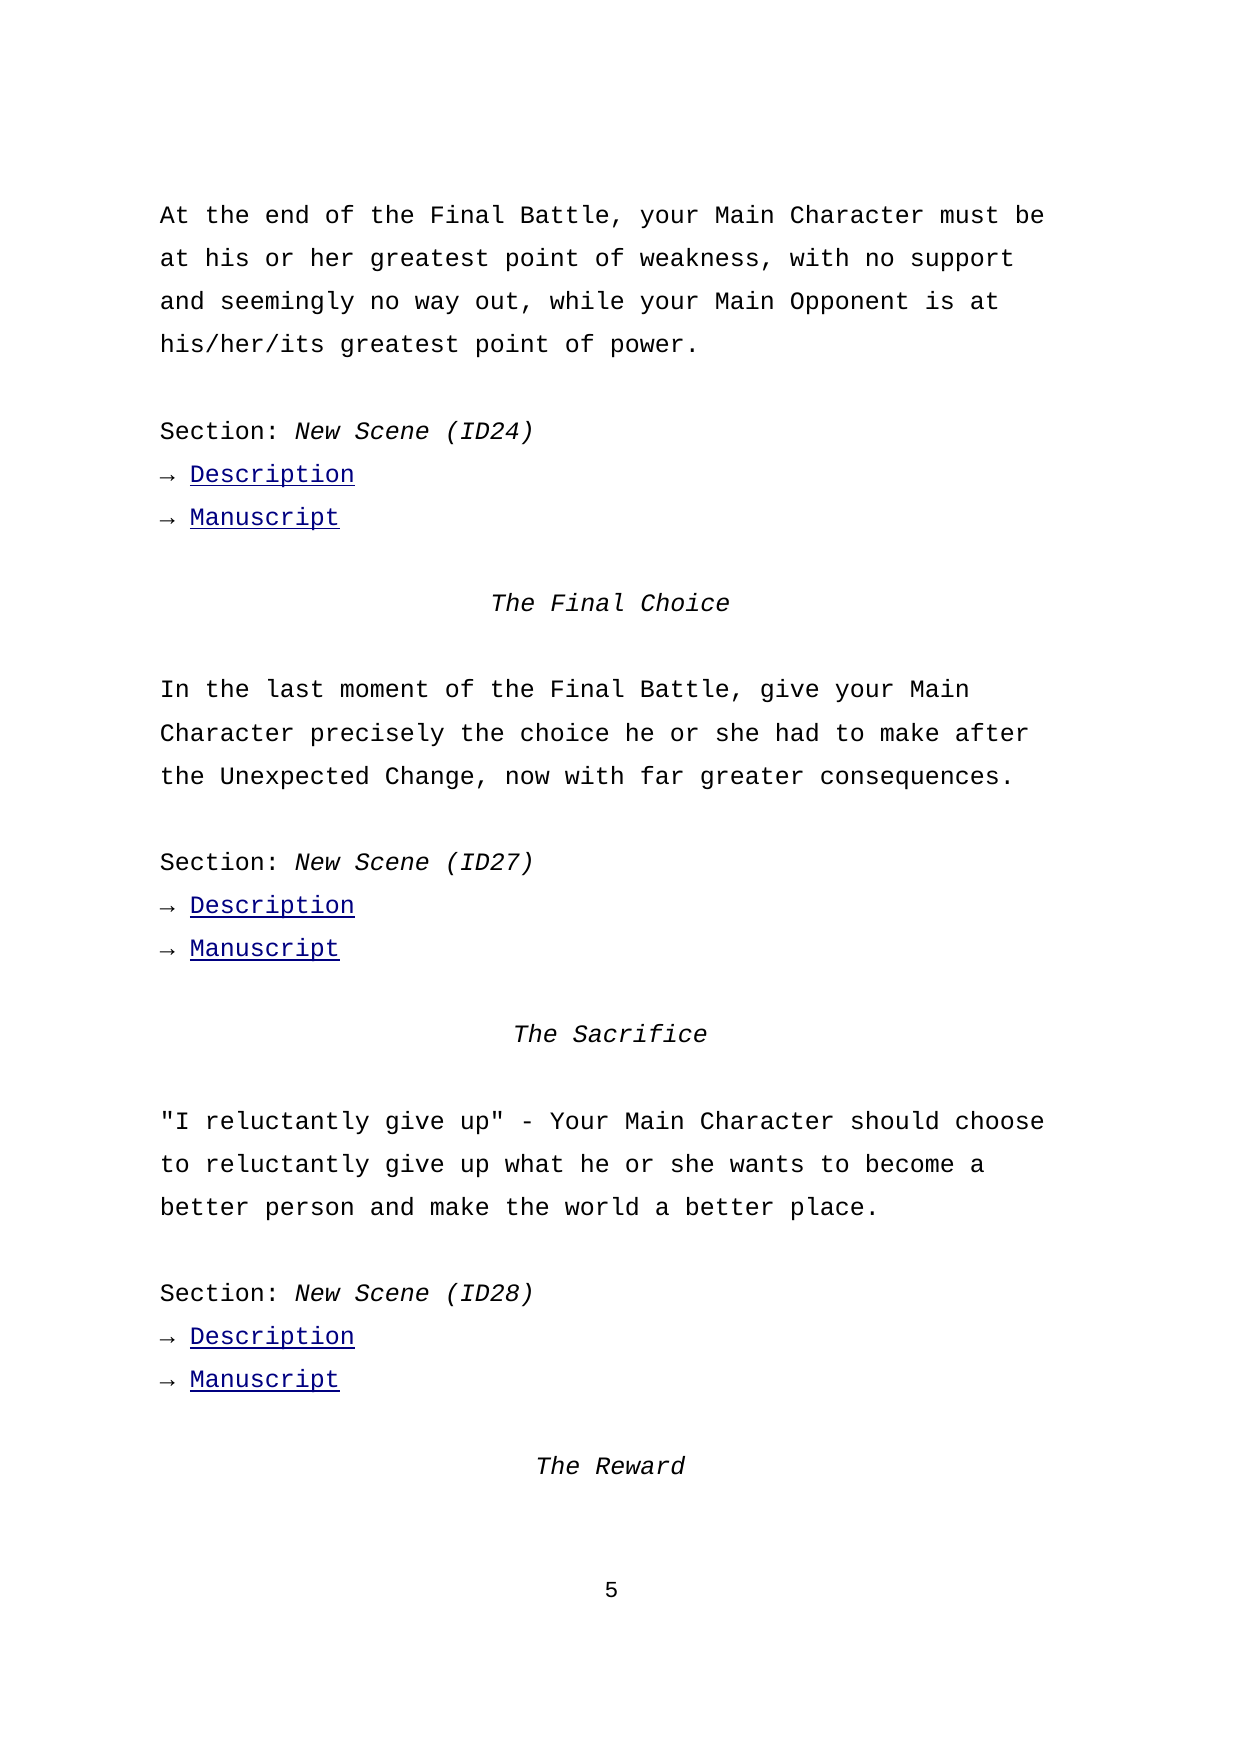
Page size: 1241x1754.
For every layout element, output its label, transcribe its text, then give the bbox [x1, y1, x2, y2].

subtitle The Sacrifice [159, 1008, 1063, 1051]
text → Description [159, 448, 1063, 491]
text Section: New Scene (ID28) [159, 1267, 1063, 1310]
text → Manuscript [159, 922, 1063, 965]
text "I reluctantly give up" - Your Main Character should choose to reluctantly give up what he or she wants to become a better person and make the world a better place. [159, 1094, 1063, 1224]
subtitle The Reward [159, 1439, 1063, 1483]
text → Manuscript [159, 491, 1063, 534]
text Section: New Scene (ID27) [159, 836, 1063, 879]
text In the last moment of the Final Battle, give your Main Character precisely the choice he or she had to make after the Unexpected Change, now with far greater consequences. [159, 663, 1063, 793]
text → Description [159, 1310, 1063, 1353]
text → Description [159, 879, 1063, 922]
text → Manuscript [159, 1353, 1063, 1396]
text Section: New Scene (ID24) [159, 404, 1063, 448]
subtitle The Final Choice [159, 577, 1063, 620]
text At the end of the Final Battle, your Main Character must be at his or her greatest point of weakness, with no support and seemingly no way out, while your Main Opponent is at his/her/its greatest point of power. [159, 189, 1063, 361]
